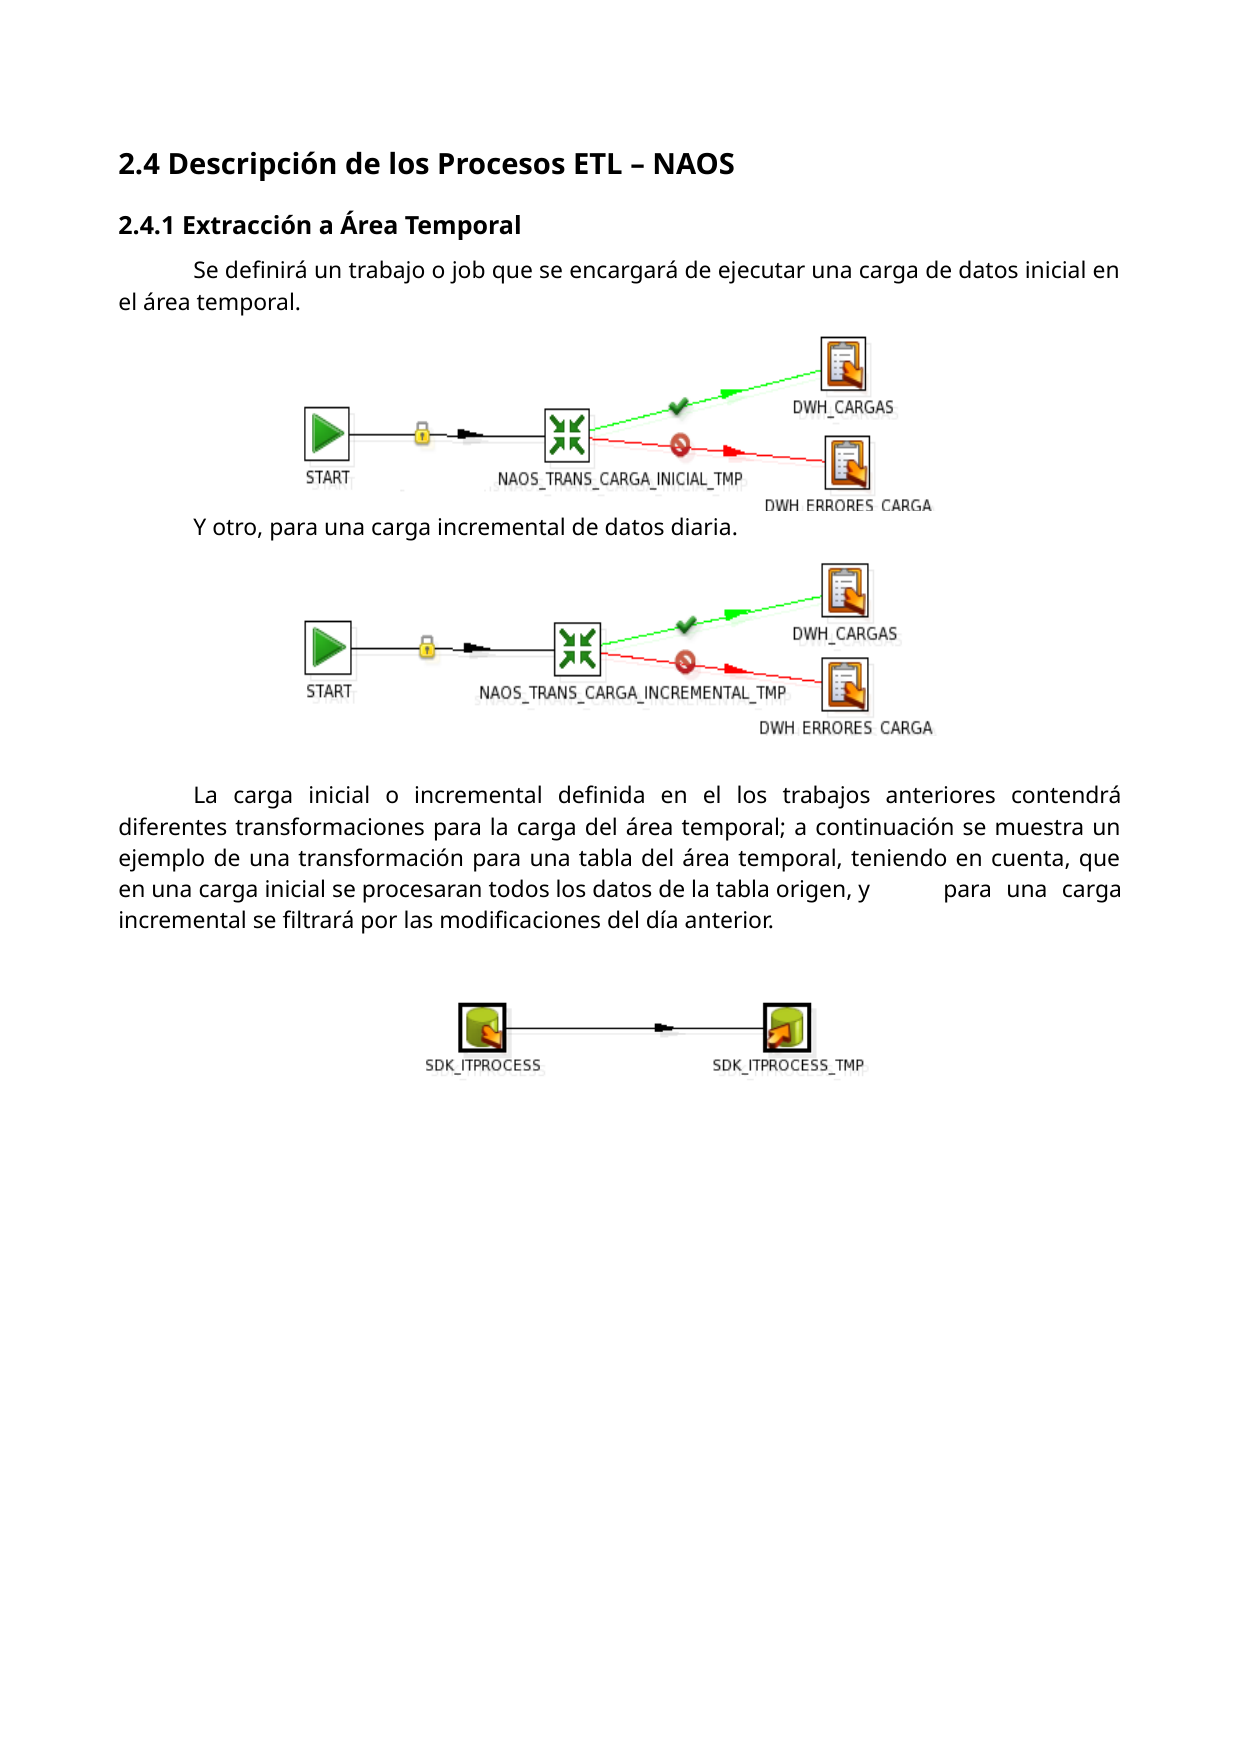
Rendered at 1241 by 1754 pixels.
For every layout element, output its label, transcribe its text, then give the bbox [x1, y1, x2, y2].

text La carga inicial o incremental definida en el los trabajos anteriores contendrá diferentes transformaciones para la carga del área temporal; a continuación se muestra un ejemplo de una transformación para una tabla del área temporal, teniendo en cuenta, que en una carga inicial se procesaran todos los datos de la tabla origen, y para una carga incremental se filtrará por las modificaciones del día anterior. [118, 779, 1122, 936]
text Se definirá un trabajo o job que se encargará de ejecutar una carga de datos inicial en el área temporal. [118, 254, 1122, 317]
subtitle Descripción de los Procesos ETL – NAOS [118, 143, 1122, 183]
text Y otro, para una carga incremental de datos diaria. [118, 329, 1122, 542]
subtitle Extracción a Área Temporal [118, 208, 1122, 242]
